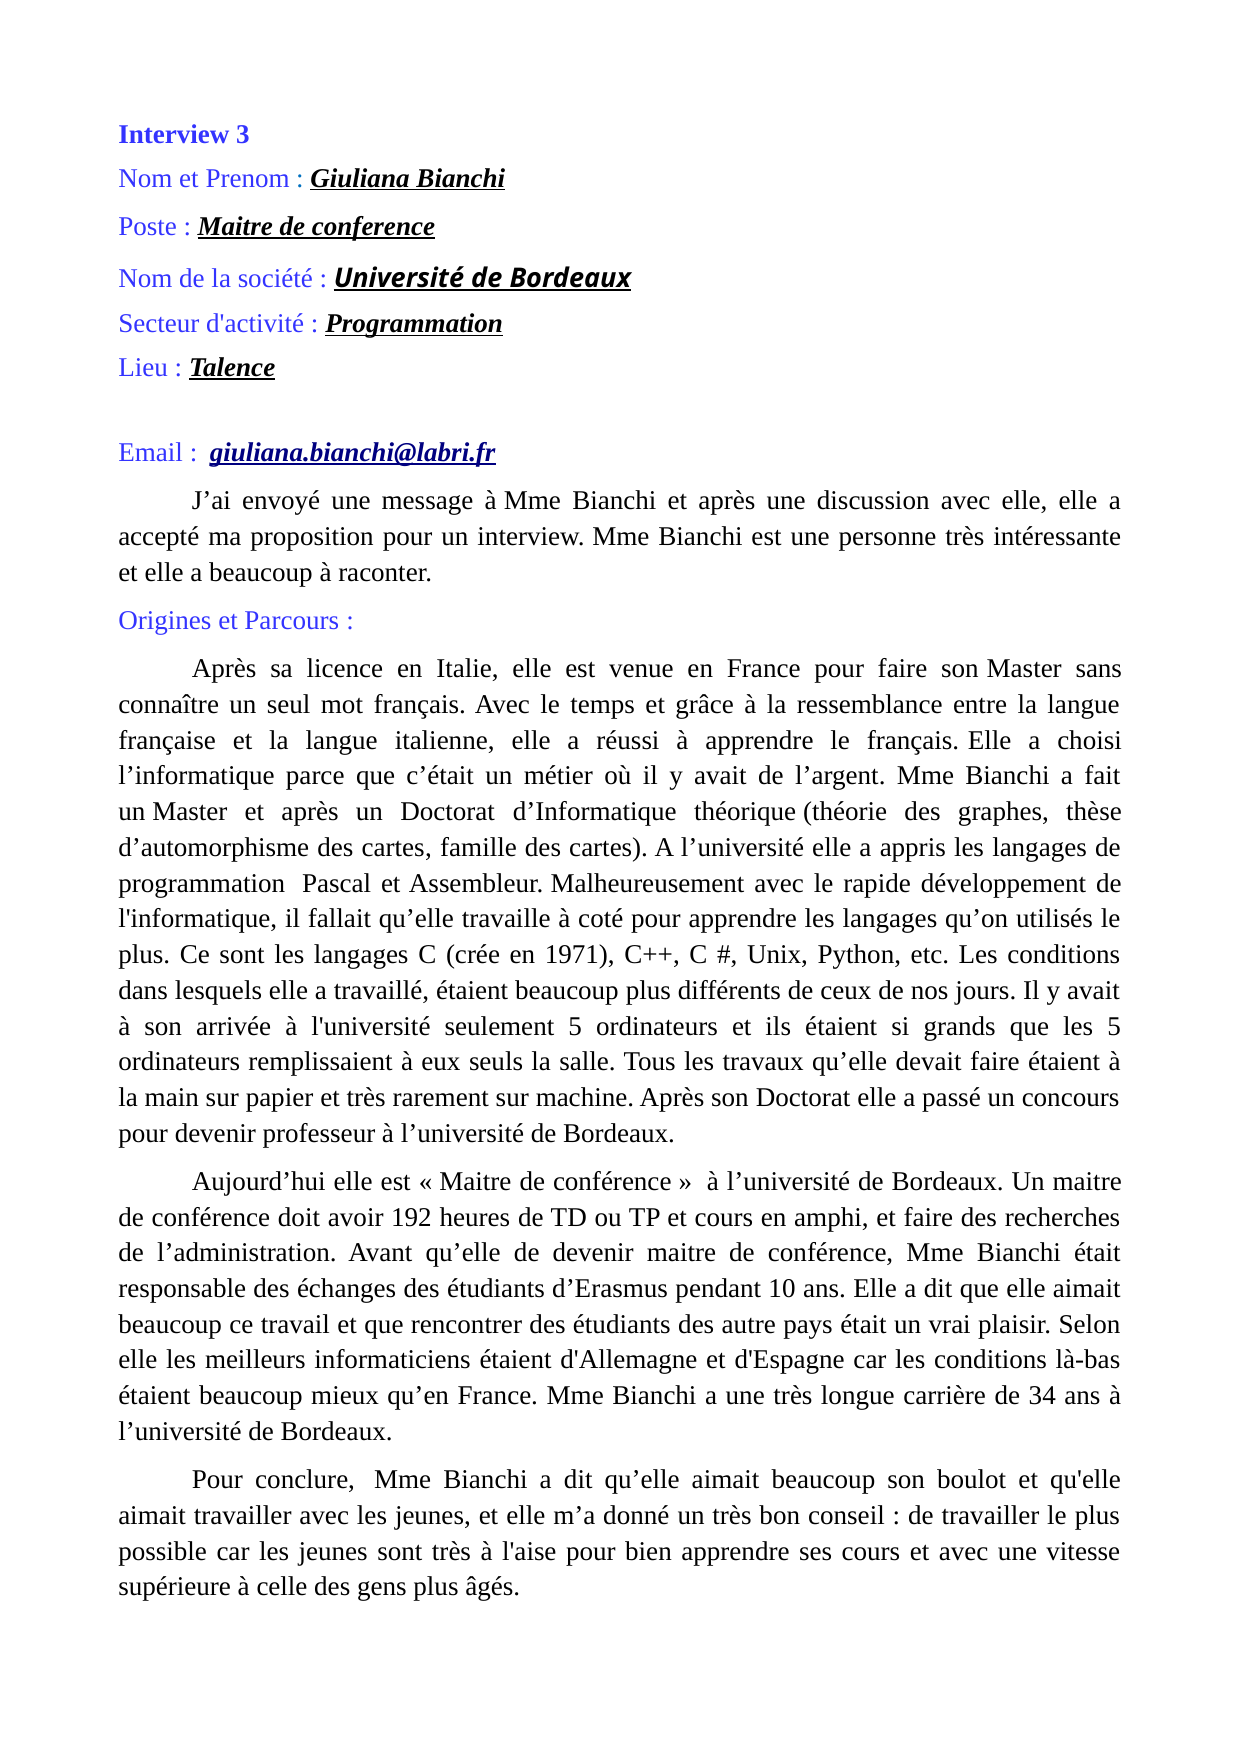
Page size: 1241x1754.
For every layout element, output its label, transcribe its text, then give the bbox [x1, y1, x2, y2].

text Aujourd’hui elle est « Maitre de conférence » à l’université de Bordeaux. Un maitre de conférence doit avoir 192 heures de TD ou TP et cours en amphi, et faire des recherches de l’administration. Avant qu’elle de devenir maitre de conférence, Mme Bianchi était responsable des échanges des étudiants d’Erasmus pendant 10 ans. Elle a dit que elle aimait beaucoup ce travail et que rencontrer des étudiants des autre pays était un vrai plaisir. Selon elle les meilleurs informaticiens étaient d'Allemagne et d'Espagne car les conditions là-bas étaient beaucoup mieux qu’en France. Mme Bianchi a une très longue carrière de 34 ans à l’université de Bordeaux. [118, 1165, 1122, 1446]
text Email : giuliana.bianchi@labri.fr [118, 436, 1122, 467]
text Nom de la société : Université de Bordeaux [118, 258, 1122, 295]
text Pour conclure, Mme Bianchi a dit qu’elle aimait beaucoup son boulot et qu'elle aimait travailler avec les jeunes, et elle m’a donné un très bon conseil : de travailler le plus possible car les jeunes sont très à l'aise pour bien apprendre ses cours et avec une vitesse supérieure à celle des gens plus âgés. [118, 1463, 1122, 1602]
text Secteur d'activité : Programmation [118, 308, 1122, 339]
subtitle Interview 3 [118, 118, 1122, 149]
text J’ai envoyé une message à Mme Bianchi et après une discussion avec elle, elle a accepté ma proposition pour un interview. Mme Bianchi est une personne très intéressante et elle a beaucoup à raconter. [118, 484, 1122, 587]
text Nom et Prenom : Giuliana Bianchi [118, 162, 1122, 193]
text Après sa licence en Italie, elle est venue en France pour faire son Master sans connaître un seul mot français. Avec le temps et grâce à la ressemblance entre la langue française et la langue italienne, elle a réussi à apprendre le français. Elle a choisi l’informatique parce que c’était un métier où il y avait de l’argent. Mme Bianchi a fait un Master et après un Doctorat d’Informatique théorique (théorie des graphes, thèse d’automorphisme des cartes, famille des cartes). A l’université elle a appris les langages de programmation Pascal et Assembleur. Malheureusement avec le rapide développement de l'informatique, il fallait qu’elle travaille à coté pour apprendre les langages qu’on utilisés le plus. Ce sont les langages C (crée en 1971), C++, C #, Unix, Python, etc. Les conditions dans lesquels elle a travaillé, étaient beaucoup plus différents de ceux de nos jours. Il y avait à son arrivée à l'université seulement 5 ordinateurs et ils étaient si grands que les 5 ordinateurs remplissaient à eux seuls la salle. Tous les travaux qu’elle devait faire étaient à la main sur papier et très rarement sur machine. Après son Doctorat elle a passé un concours pour devenir professeur à l’université de Bordeaux. [118, 652, 1122, 1148]
text Poste : Maitre de conference [118, 210, 1122, 241]
text Origines et Parcours : [118, 604, 1122, 635]
text Lieu : Talence [118, 351, 1122, 382]
